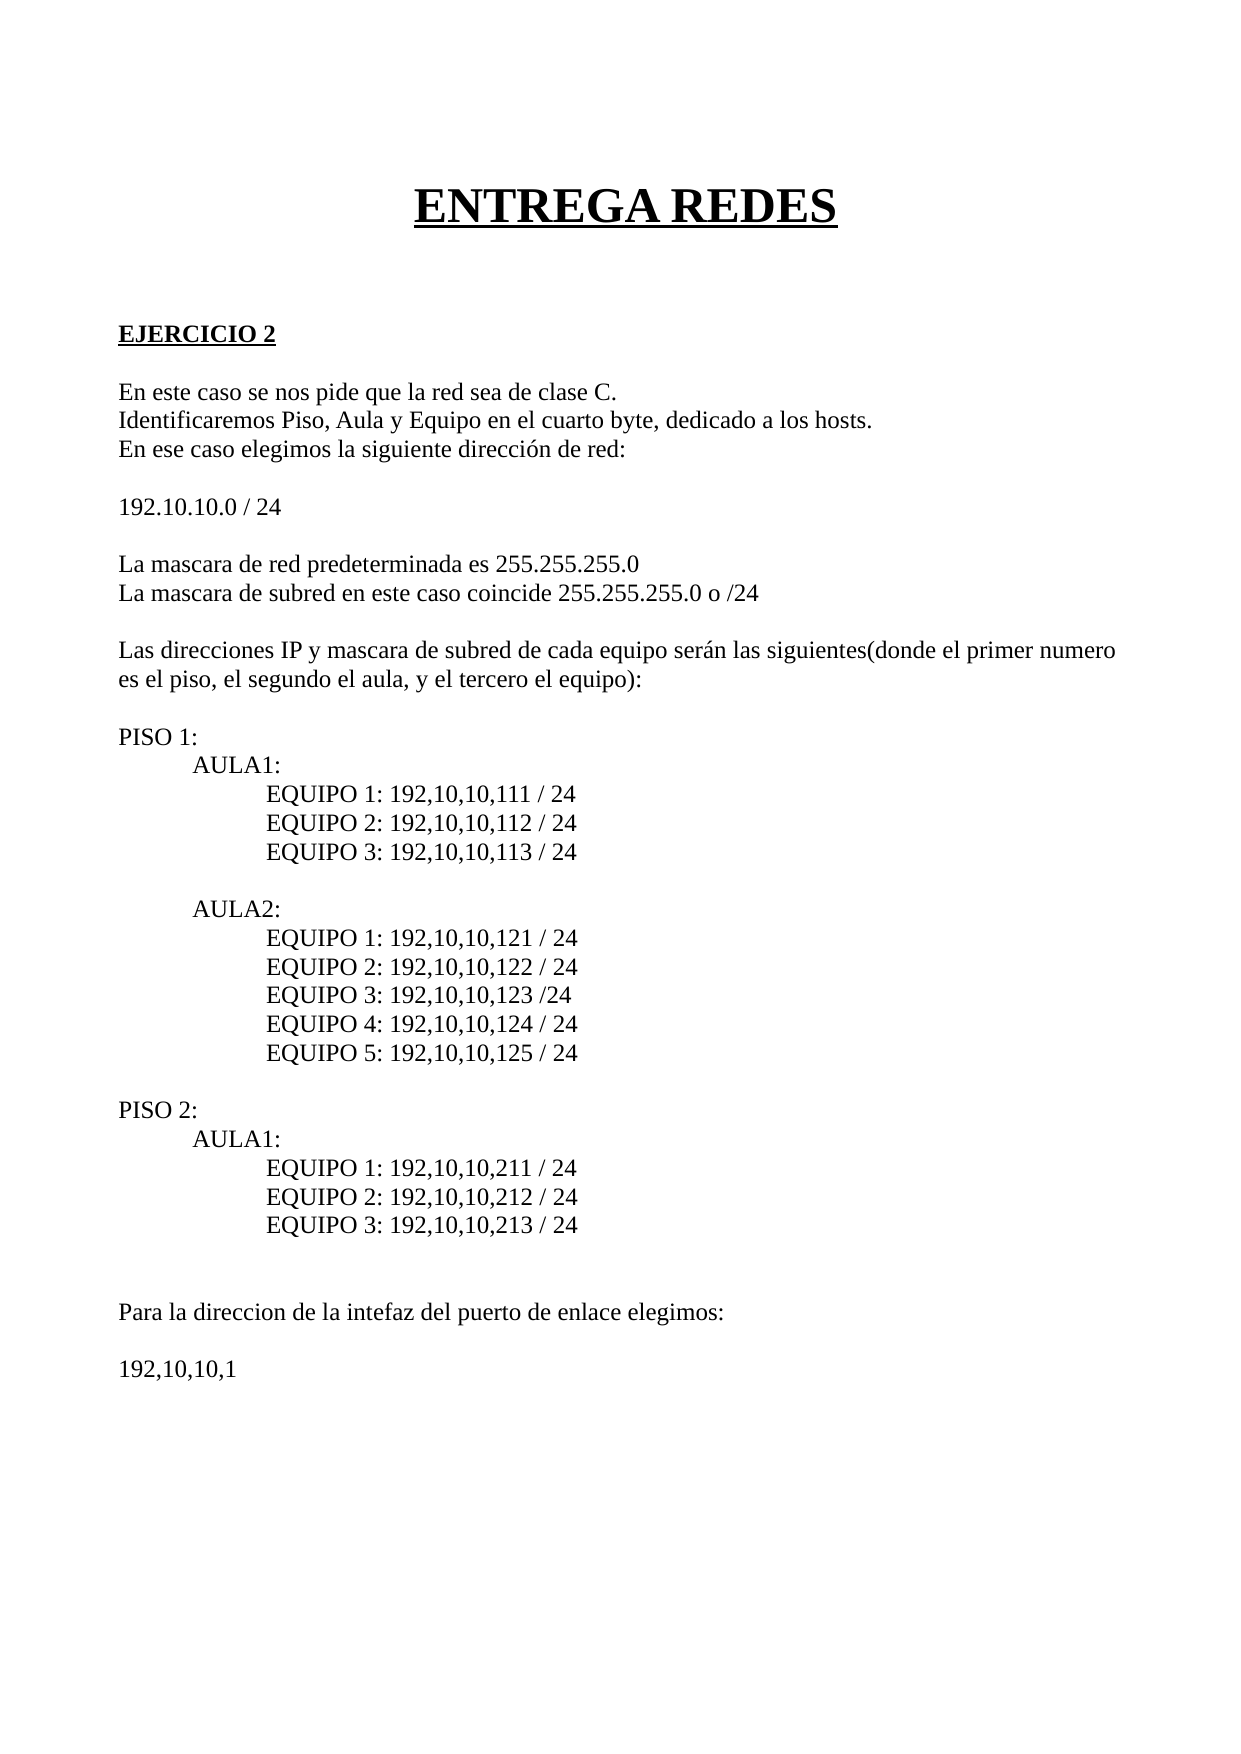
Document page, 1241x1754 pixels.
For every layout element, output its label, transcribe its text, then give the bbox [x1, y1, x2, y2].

text La mascara de subred en este caso coincide 255.255.255.0 o /24 [118, 578, 1122, 607]
text 192,10,10,1 [118, 1354, 1122, 1383]
text EQUIPO 3: 192,10,10,213 / 24 [118, 1211, 1122, 1239]
text EQUIPO 4: 192,10,10,124 / 24 [118, 1009, 1122, 1038]
text ENTREGA REDES [118, 176, 1122, 233]
text 192.10.10.0 / 24 [118, 492, 1122, 521]
text EQUIPO 2: 192,10,10,112 / 24 [118, 808, 1122, 837]
text EQUIPO 1: 192,10,10,111 / 24 [118, 779, 1122, 808]
text PISO 1: [118, 722, 1122, 751]
text En este caso se nos pide que la red sea de clase C. [118, 377, 1122, 406]
text Identificaremos Piso, Aula y Equipo en el cuarto byte, dedicado a los hosts. [118, 406, 1122, 434]
text PISO 2: [118, 1096, 1122, 1124]
text AULA2: [118, 894, 1122, 923]
text EQUIPO 3: 192,10,10,123 /24 [118, 981, 1122, 1009]
text La mascara de red predeterminada es 255.255.255.0 [118, 549, 1122, 578]
text EQUIPO 1: 192,10,10,121 / 24 [118, 923, 1122, 952]
text EQUIPO 2: 192,10,10,122 / 24 [118, 952, 1122, 981]
text En ese caso elegimos la siguiente dirección de red: [118, 434, 1122, 463]
text EQUIPO 3: 192,10,10,113 / 24 [118, 837, 1122, 866]
text EJERCICIO 2 [118, 319, 1122, 348]
text Las direcciones IP y mascara de subred de cada equipo serán las siguientes(donde el primer numero es el piso, el segundo el aula, y el tercero el equipo): [118, 636, 1122, 693]
text EQUIPO 2: 192,10,10,212 / 24 [118, 1182, 1122, 1211]
text EQUIPO 1: 192,10,10,211 / 24 [118, 1153, 1122, 1182]
text EQUIPO 5: 192,10,10,125 / 24 [118, 1038, 1122, 1067]
text AULA1: [118, 1124, 1122, 1153]
text Para la direccion de la intefaz del puerto de enlace elegimos: [118, 1297, 1122, 1326]
text AULA1: [118, 751, 1122, 779]
